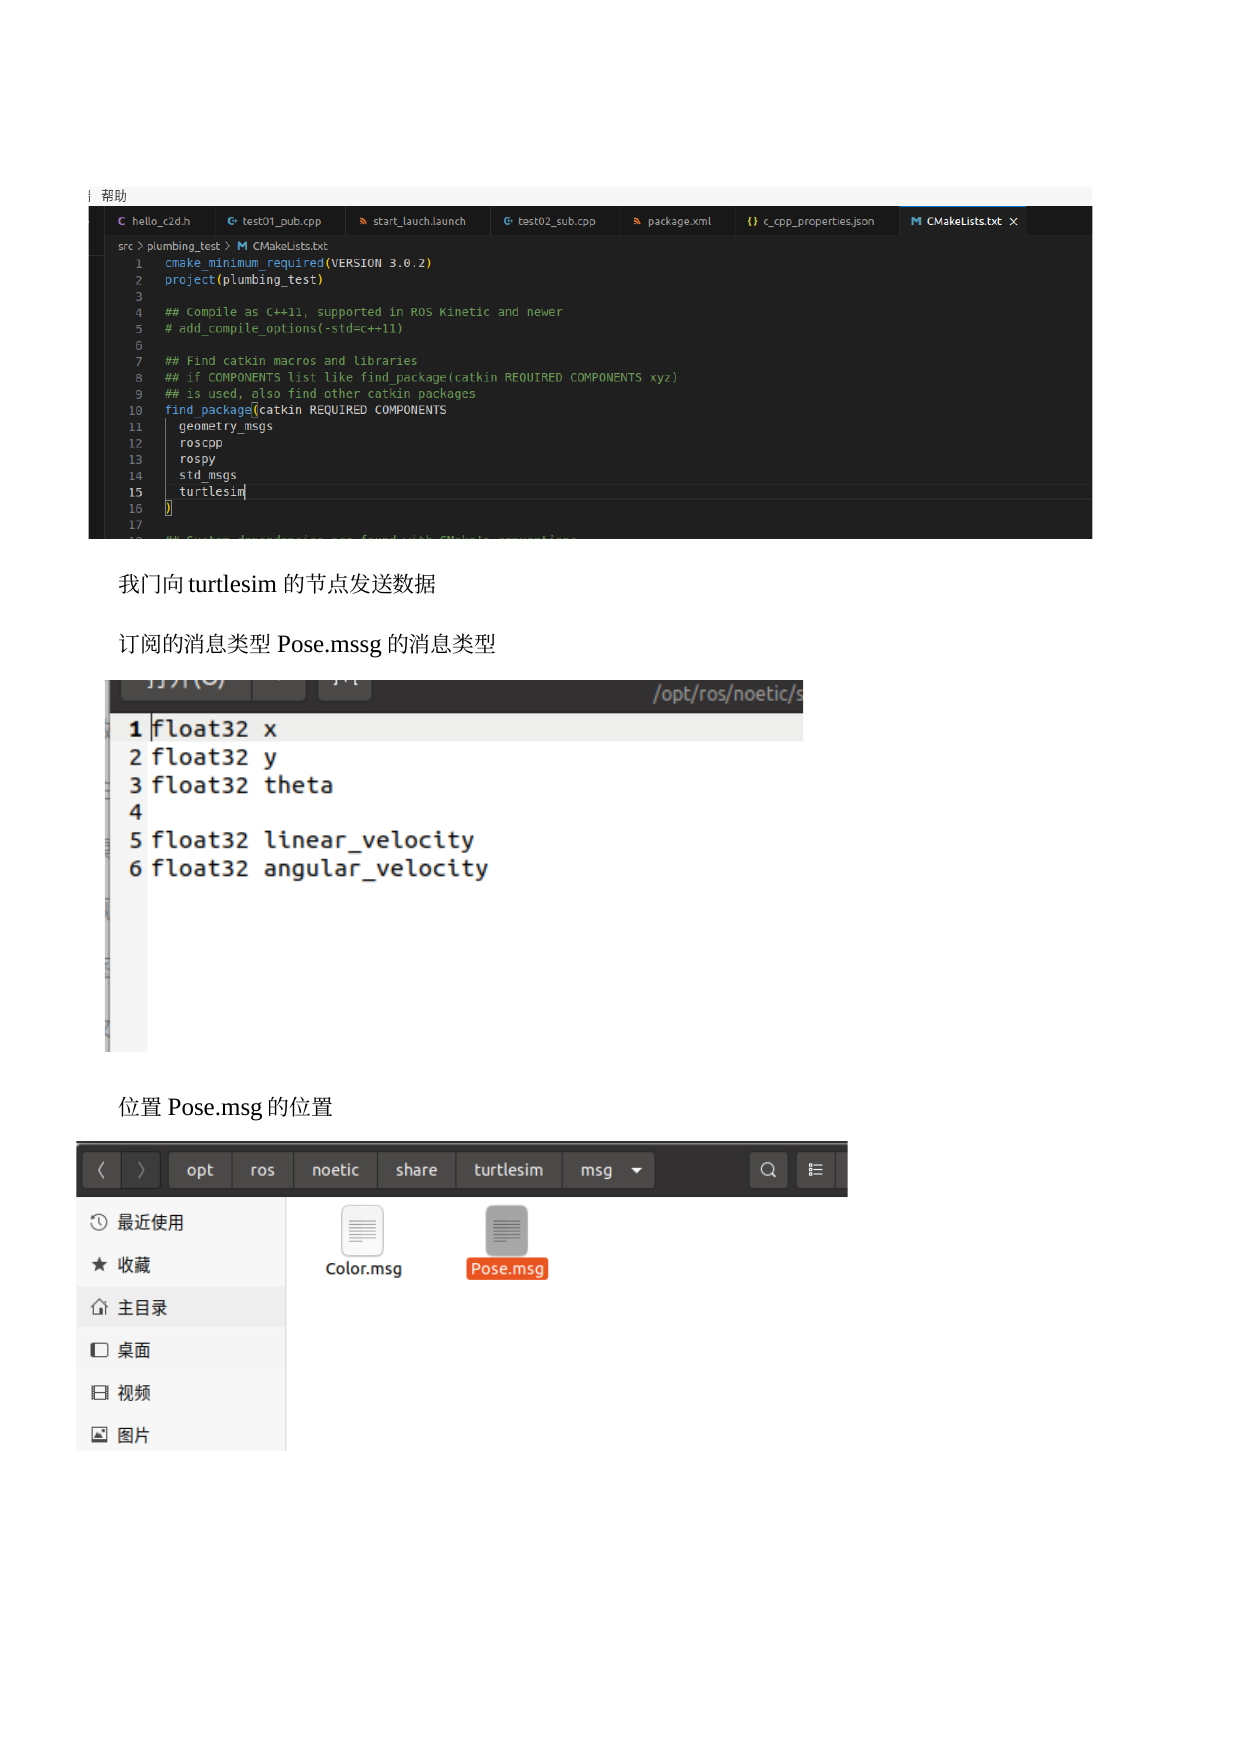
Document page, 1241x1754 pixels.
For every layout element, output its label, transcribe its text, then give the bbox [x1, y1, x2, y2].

picture [76, 1141, 848, 1451]
text 订阅的消息类型 Pose.mssg的消息类型 [118, 628, 1122, 659]
text 位置 Pose.msg的位置 [118, 1090, 1122, 1122]
text 我门向turtlesim 的节点发送数据 [118, 567, 1122, 599]
picture [88, 187, 1093, 539]
picture [104, 680, 804, 1052]
